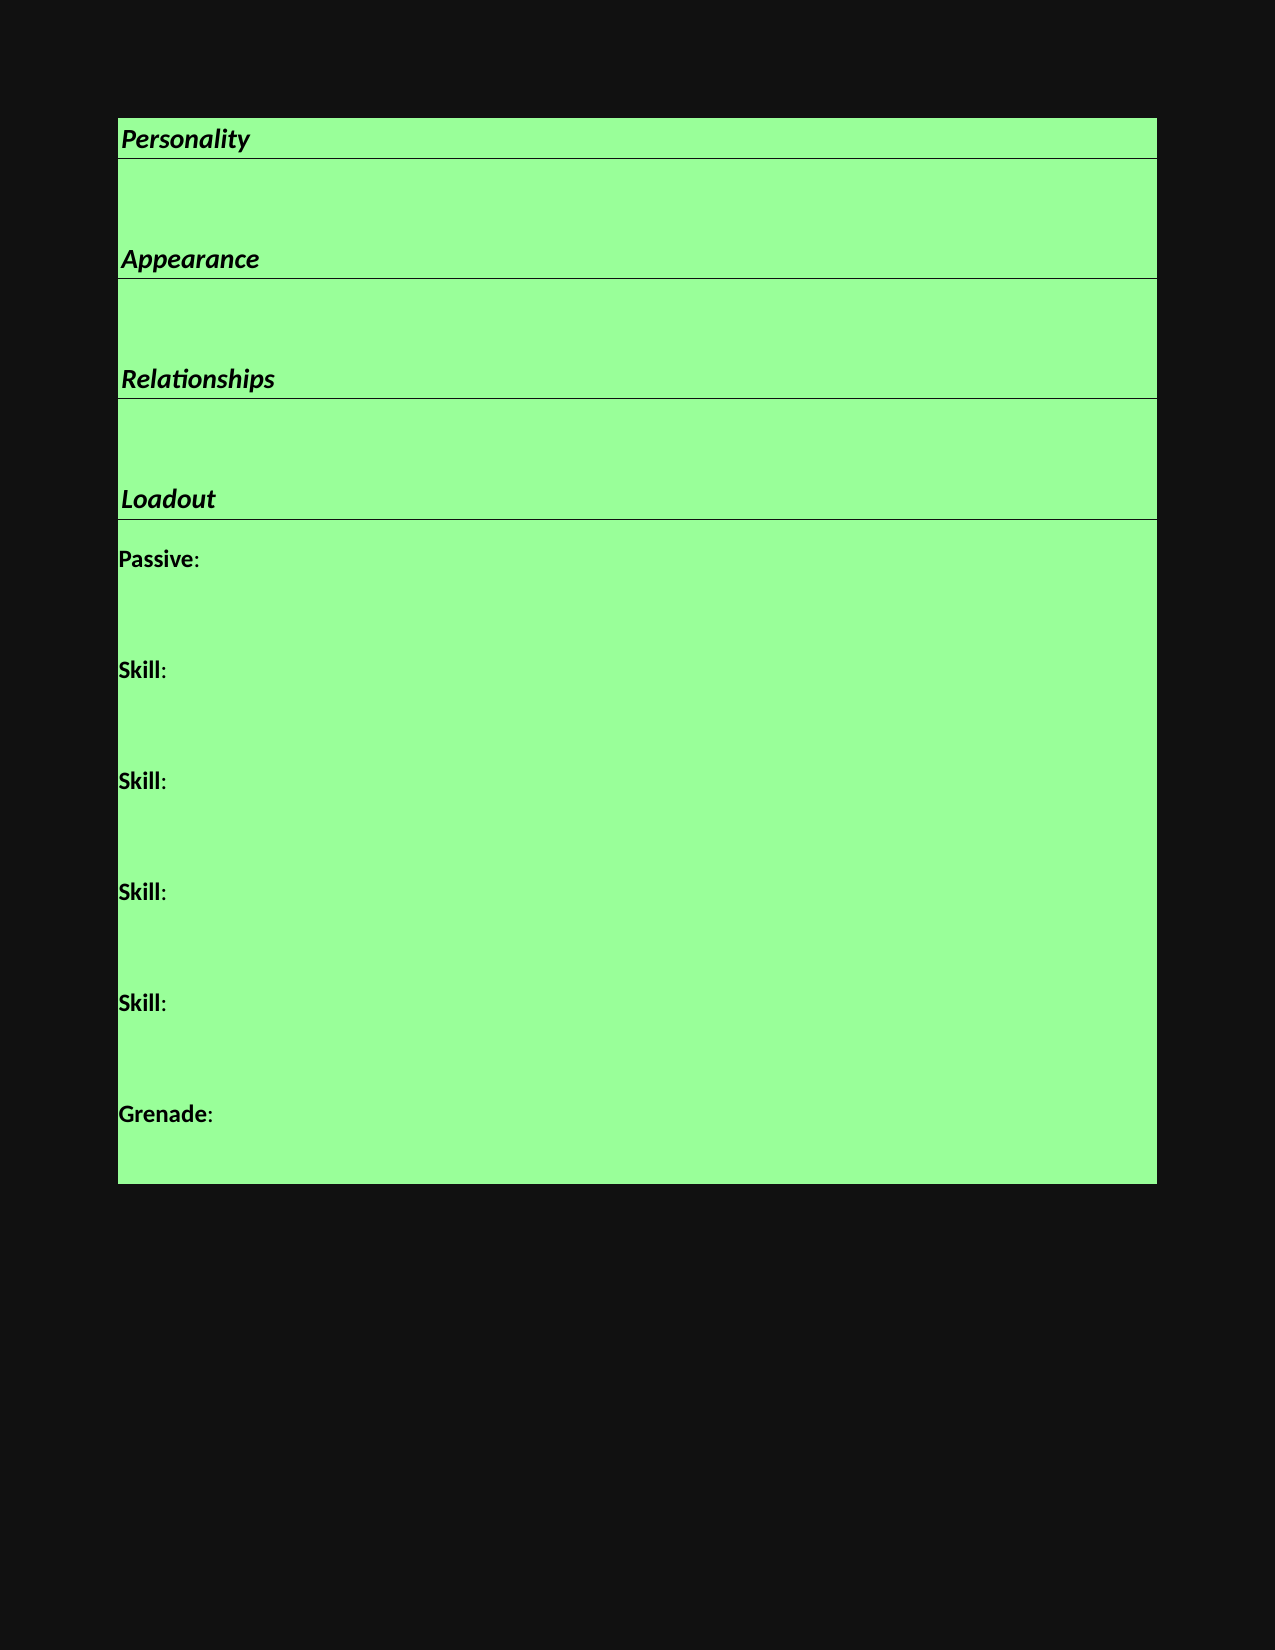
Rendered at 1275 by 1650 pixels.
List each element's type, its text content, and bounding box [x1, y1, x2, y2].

text Appearance [118, 238, 1157, 278]
text Skill: [118, 654, 1157, 685]
text Skill: [118, 987, 1157, 1017]
text Passive: [118, 544, 1157, 574]
text Skill: [118, 876, 1157, 907]
text Skill: [118, 765, 1157, 796]
text Grenade: [118, 1098, 1157, 1128]
text Relationships [118, 359, 1157, 398]
text Personality [118, 118, 1157, 158]
text Loadout [118, 479, 1157, 519]
